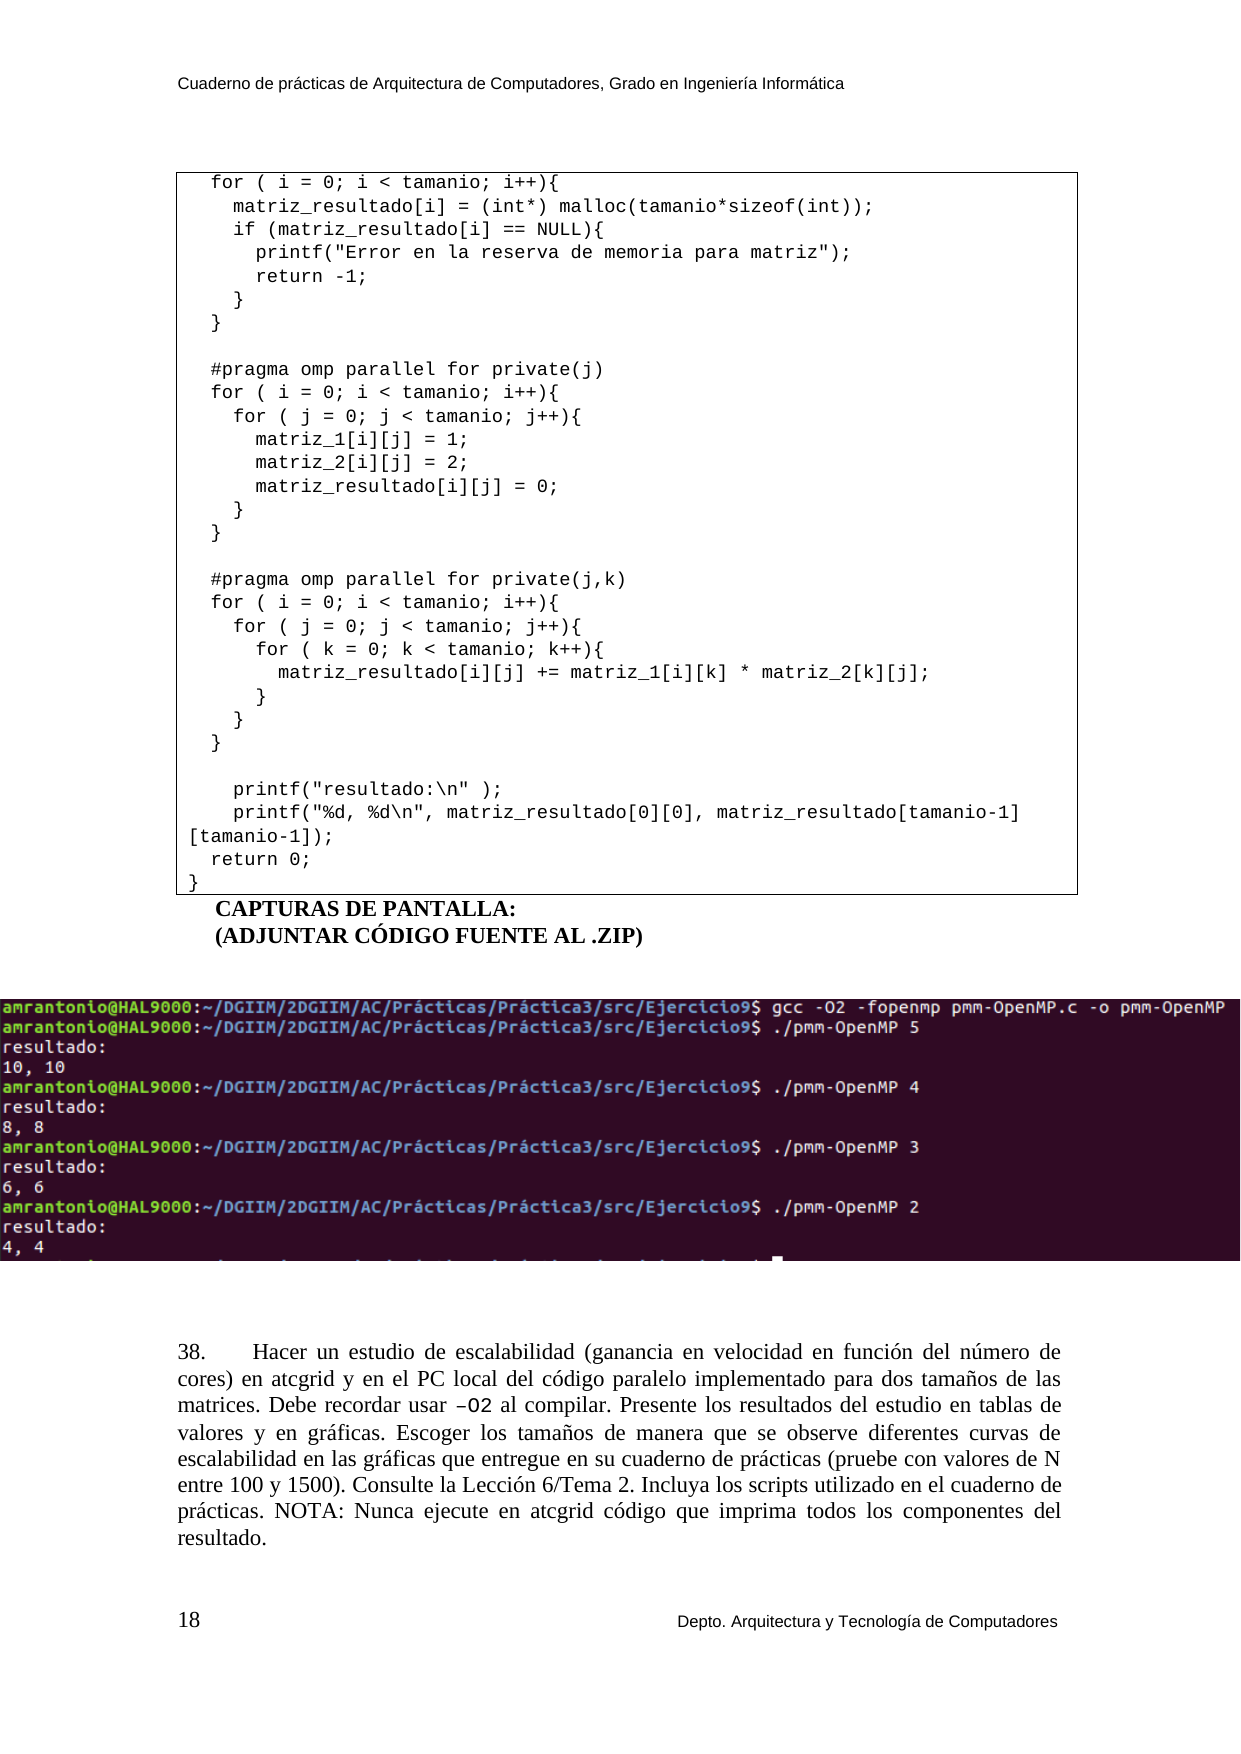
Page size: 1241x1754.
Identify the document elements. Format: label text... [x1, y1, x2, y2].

list Hacer un estudio de escalabilidad (ganancia en velocidad en función del número de cores) en atcgrid y en el PC local del código paralelo implementado para dos tamaños de las matrices. Debe recordar usar –O2 al compilar. Presente los resultados del estudio en tablas de valores y en gráficas. Escoger los tamaños de manera que se observe diferentes curvas de escalabilidad en las gráficas que entregue en su cuaderno de prácticas (pruebe con valores de N entre 100 y 1500). Consulte la Lección 6/Tema 2. Incluya los scripts utilizado en el cuaderno de prácticas. NOTA: Nunca ejecute en atcgrid código que imprima todos los componentes del resultado. [177, 1338, 1063, 1550]
picture [0, 999, 1241, 1261]
table_header for ( i = 0; i < tamanio; i++){ matriz_resultado[i] = (int*) malloc(tamanio*sizeof(int)); if (matriz_resultado[i] == NULL){ printf("Error en la reserva de memoria para matriz"); return -1; } } #pragma omp parallel for private(j) for ( i = 0; i < tamanio; i++){ for ( j = 0; j < tamanio; j++){ matriz_1[i][j] = 1; matriz_2[i][j] = 2; matriz_resultado[i][j] = 0; } } #pragma omp parallel for private(j,k) for ( i = 0; i < tamanio; i++){ for ( j = 0; j < tamanio; j++){ for ( k = 0; k < tamanio; k++){ matriz_resultado[i][j] += matriz_1[i][k] * matriz_2[k][j]; } } } printf("resultado:\n" ); printf("%d, %d\n", matriz_resultado[0][0], matriz_resultado[tamanio-1][tamanio-1]); return 0; } [177, 173, 1077, 894]
text CAPTURAS DE PANTALLA: [215, 895, 1063, 922]
text (ADJUNTAR CÓDIGO FUENTE AL .ZIP) [215, 922, 1063, 948]
